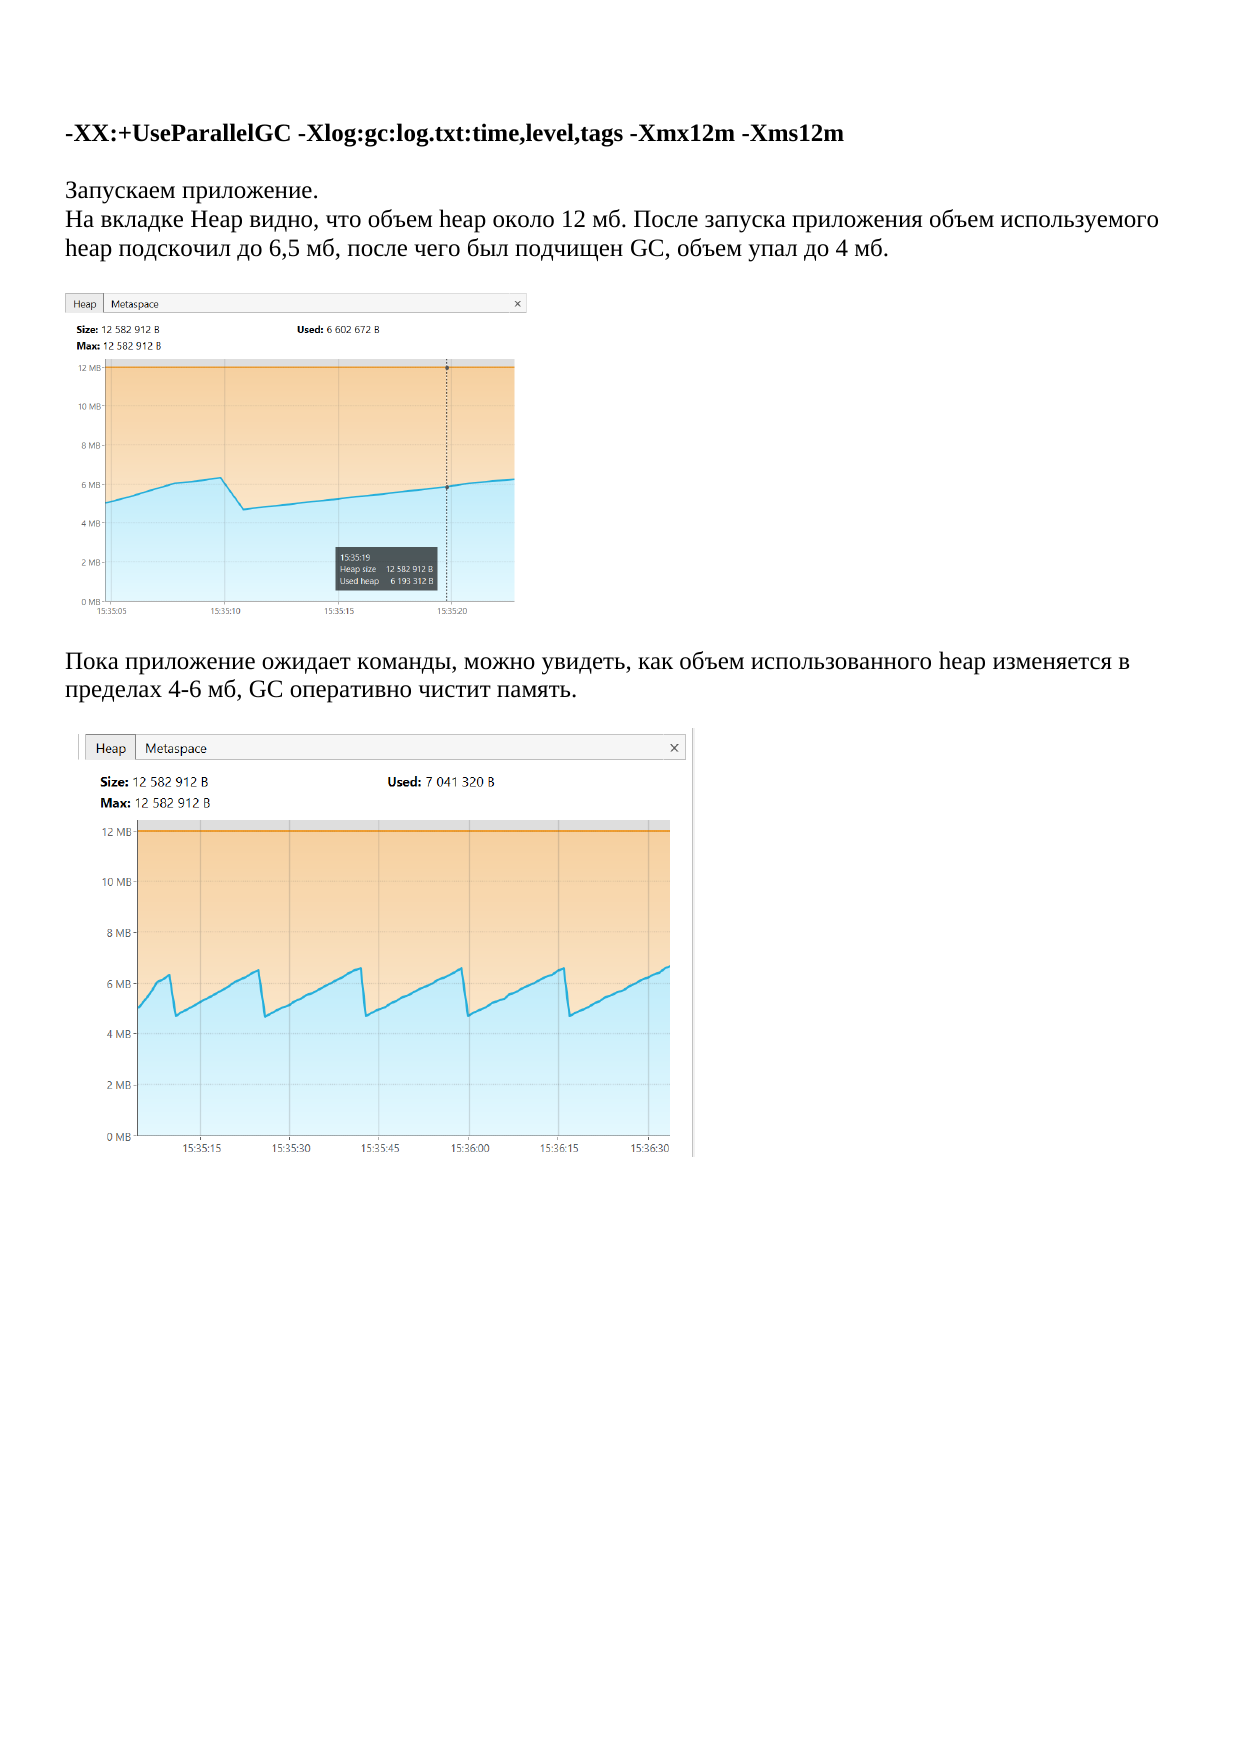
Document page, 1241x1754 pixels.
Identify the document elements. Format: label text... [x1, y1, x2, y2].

text Пока приложение ожидает команды, можно увидеть, как объем использованного heap изменяется в пределах 4-6 мб, GC оперативно чистит память. [65, 646, 1198, 1186]
picture [64, 290, 528, 617]
text -XX:+UseParallelGC -Xlog:gc:log.txt:time,level,tags -Xmx12m -Xms12m [65, 118, 1198, 147]
text Запускаем приложение. На вкладке Heap видно, что объем heap около 12 мб. После запуска приложения объем используемого heap подскочил до 6,5 мб, после чего был подчищен GC, объем упал до 4 мб. [65, 176, 1198, 262]
picture [78, 728, 695, 1157]
